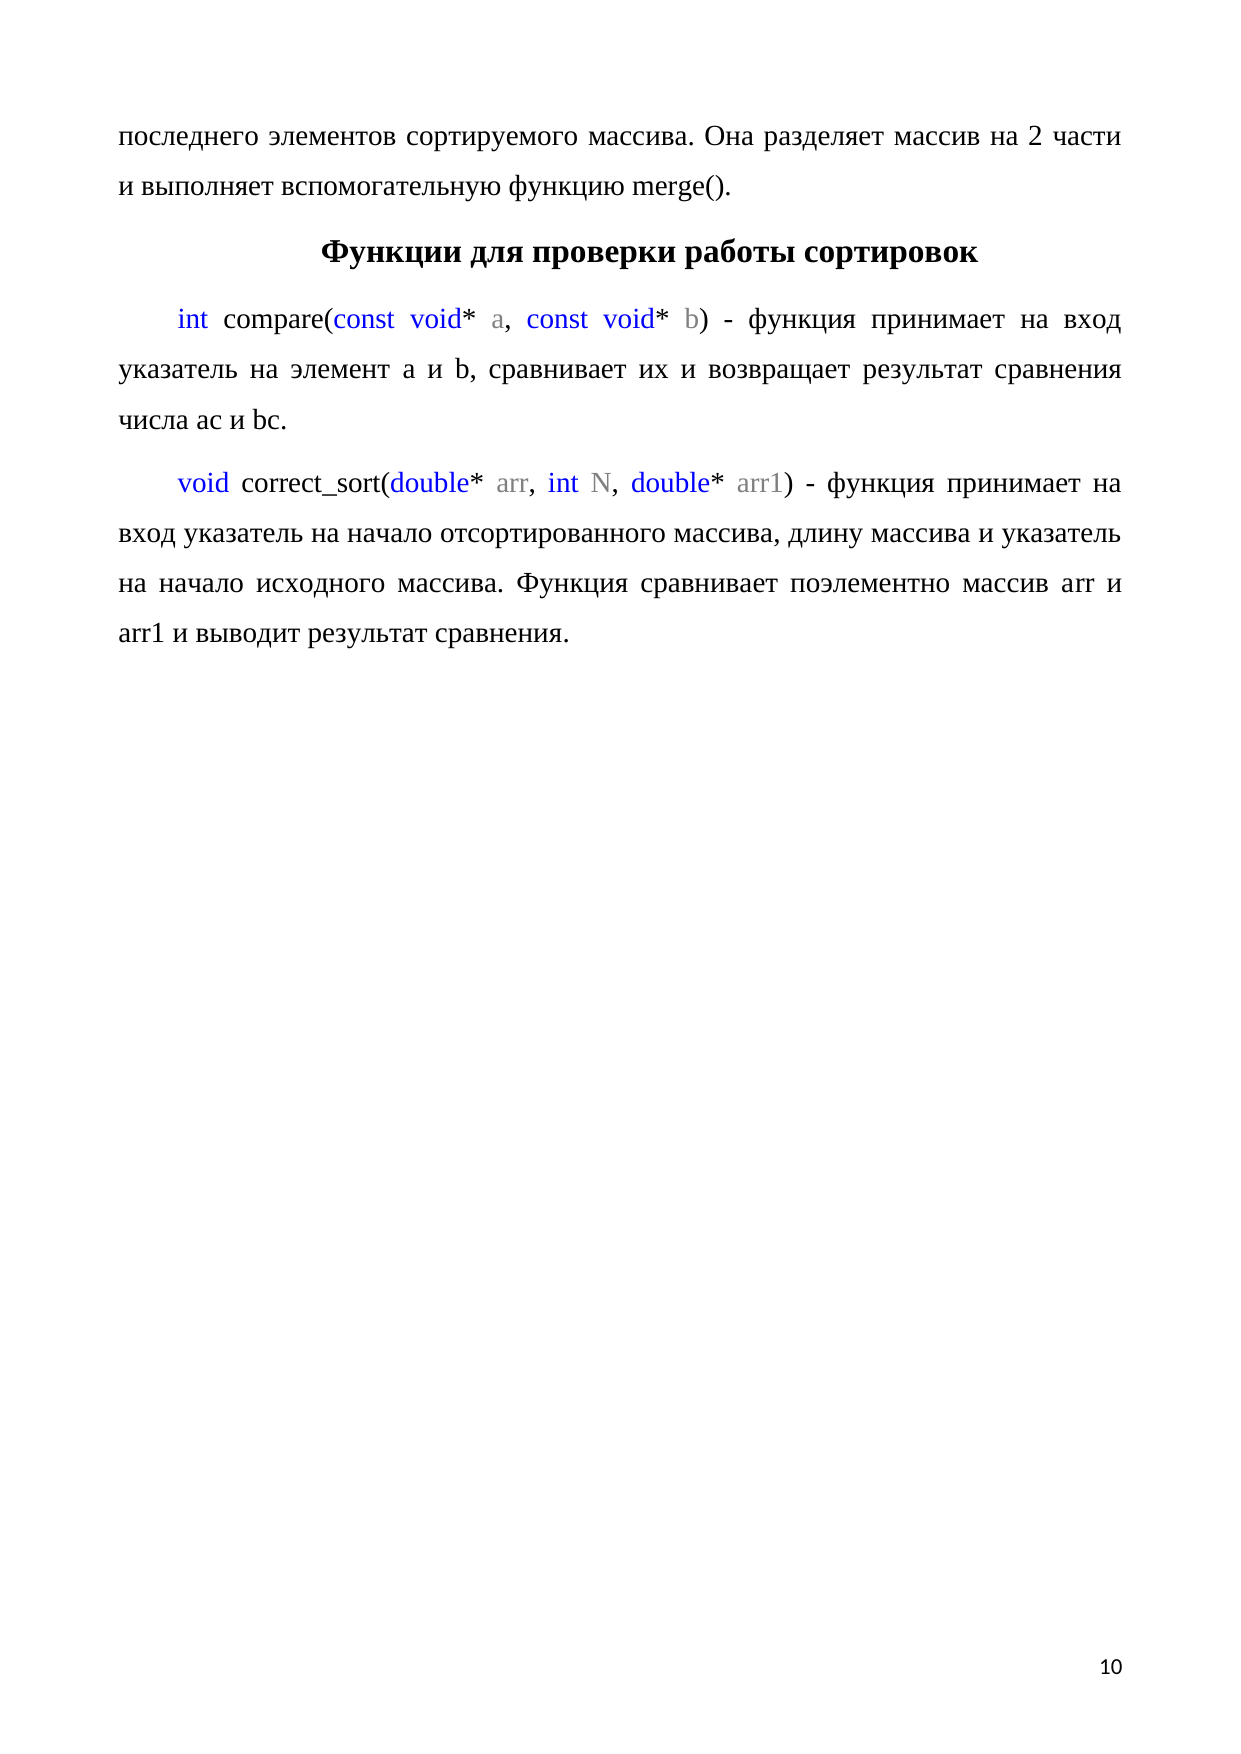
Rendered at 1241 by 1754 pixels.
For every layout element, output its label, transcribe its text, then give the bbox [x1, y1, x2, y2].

text void correct_sort(double* arr, int N, double* arr1) - функция принимает на вход указатель на начало отсортированного массива, длину массива и указатель на начало исходного массива. Функция сравнивает поэлементно массив аrr и arr1 и выводит результат сравнения. [118, 465, 1122, 649]
text int compare(const void* a, const void* b) - функция принимает на вход указатель на элемент a и b, сравнивает их и возвращает результат сравнения числа ac и bc. [118, 301, 1122, 435]
text Функции для проверки работы сортировок [118, 231, 1122, 269]
text последнего элементов сортируемого массива. Она разделяет массив на 2 части и выполняет вспомогательную функцию merge(). [118, 118, 1122, 202]
